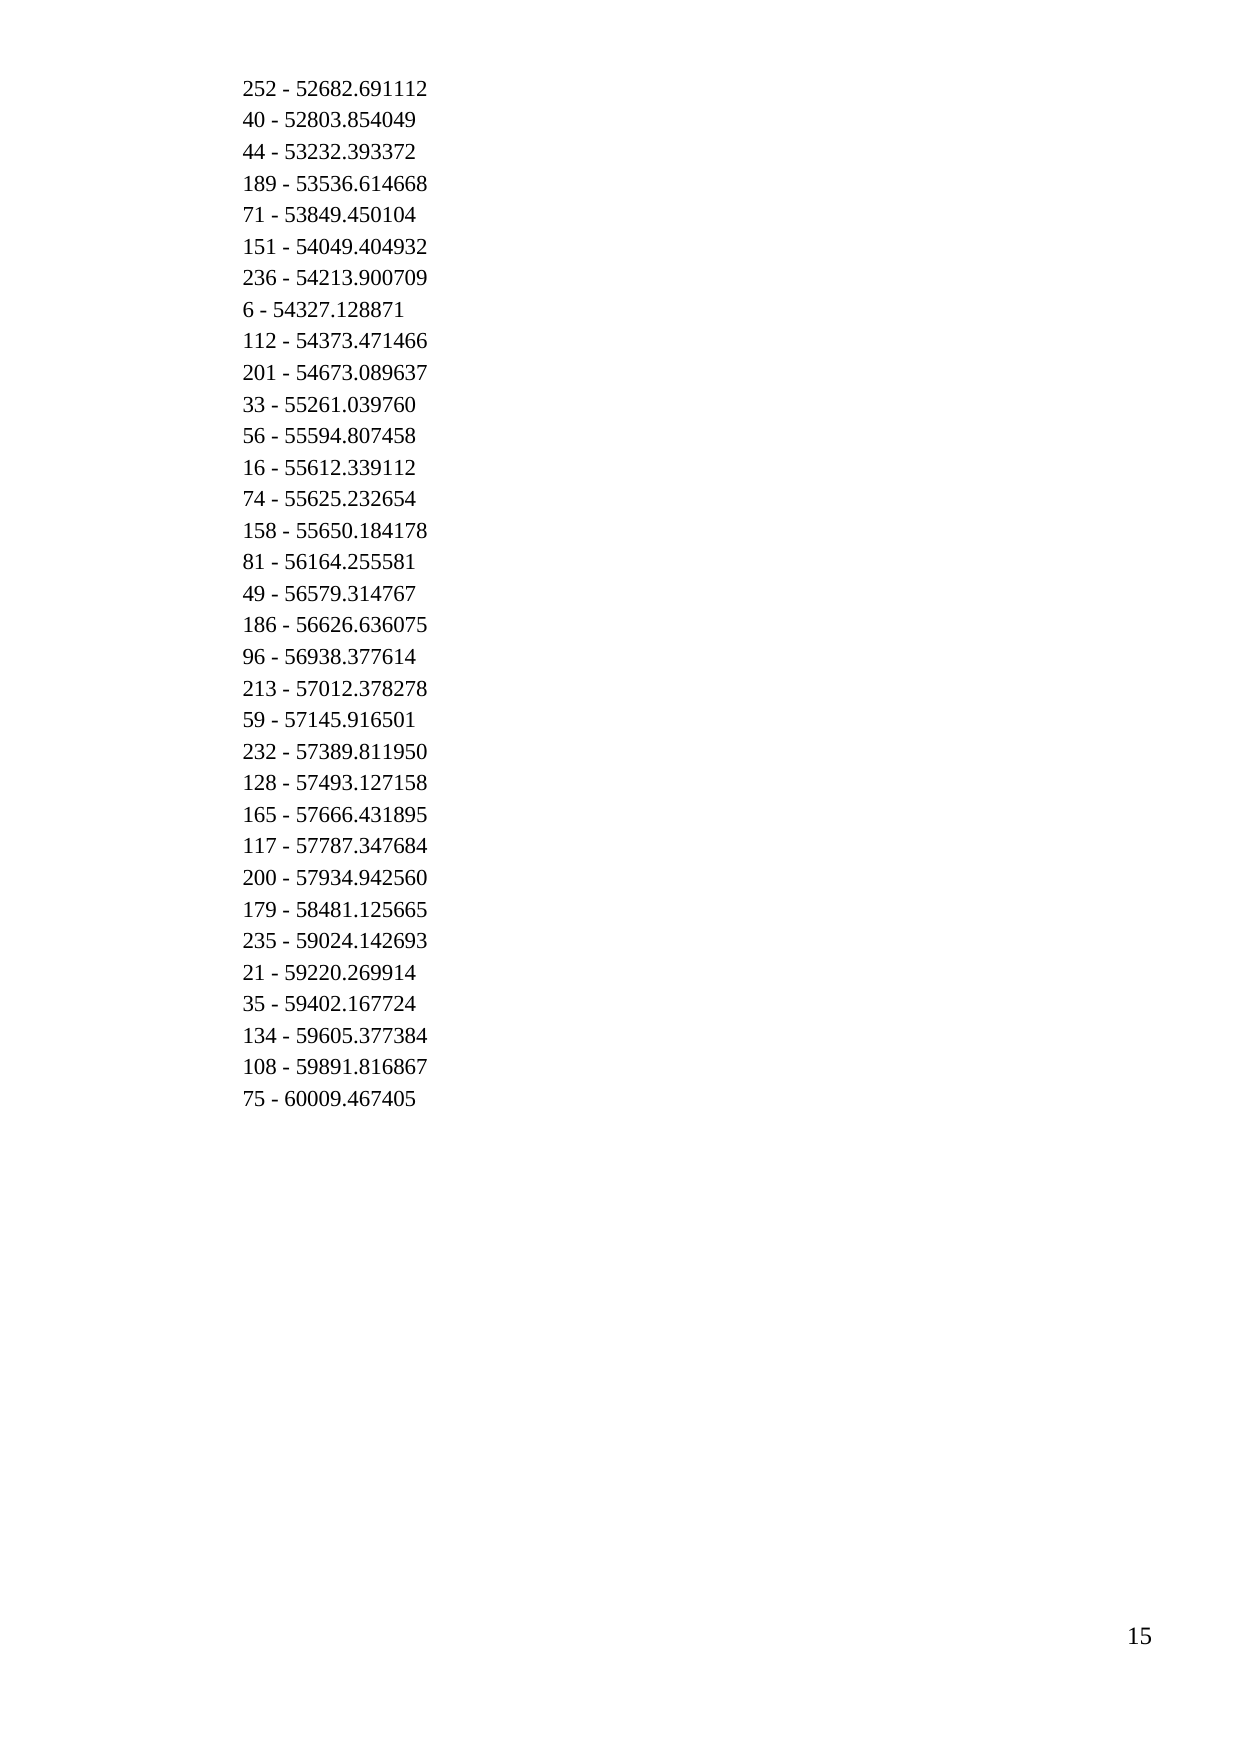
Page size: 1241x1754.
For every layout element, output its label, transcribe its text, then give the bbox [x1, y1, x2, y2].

text 96 - 56938.377614 [168, 643, 1152, 669]
text 6 - 54327.128871 [168, 296, 1152, 322]
text 59 - 57145.916501 [168, 706, 1152, 733]
text 232 - 57389.811950 [168, 738, 1152, 764]
text 49 - 56579.314767 [168, 580, 1152, 606]
text 151 - 54049.404932 [168, 233, 1152, 259]
text 117 - 57787.347684 [168, 832, 1152, 859]
text 81 - 56164.255581 [168, 548, 1152, 575]
text 236 - 54213.900709 [168, 264, 1152, 291]
text 189 - 53536.614668 [168, 170, 1152, 196]
text 75 - 60009.467405 [168, 1085, 1152, 1111]
text 186 - 56626.636075 [168, 612, 1152, 638]
text 44 - 53232.393372 [168, 138, 1152, 164]
text 108 - 59891.816867 [168, 1053, 1152, 1080]
text 235 - 59024.142693 [168, 927, 1152, 953]
text 112 - 54373.471466 [168, 327, 1152, 354]
text 128 - 57493.127158 [168, 769, 1152, 796]
text 35 - 59402.167724 [168, 990, 1152, 1017]
text 158 - 55650.184178 [168, 517, 1152, 543]
text 179 - 58481.125665 [168, 896, 1152, 922]
text 134 - 59605.377384 [168, 1022, 1152, 1048]
text 213 - 57012.378278 [168, 675, 1152, 701]
text 16 - 55612.339112 [168, 454, 1152, 480]
text 40 - 52803.854049 [168, 107, 1152, 133]
text 33 - 55261.039760 [168, 391, 1152, 417]
text 200 - 57934.942560 [168, 864, 1152, 890]
text 56 - 55594.807458 [168, 422, 1152, 448]
text 71 - 53849.450104 [168, 201, 1152, 228]
text 201 - 54673.089637 [168, 359, 1152, 385]
text 21 - 59220.269914 [168, 959, 1152, 985]
text 74 - 55625.232654 [168, 485, 1152, 512]
text 165 - 57666.431895 [168, 801, 1152, 827]
text 252 - 52682.691112 [168, 75, 1152, 101]
